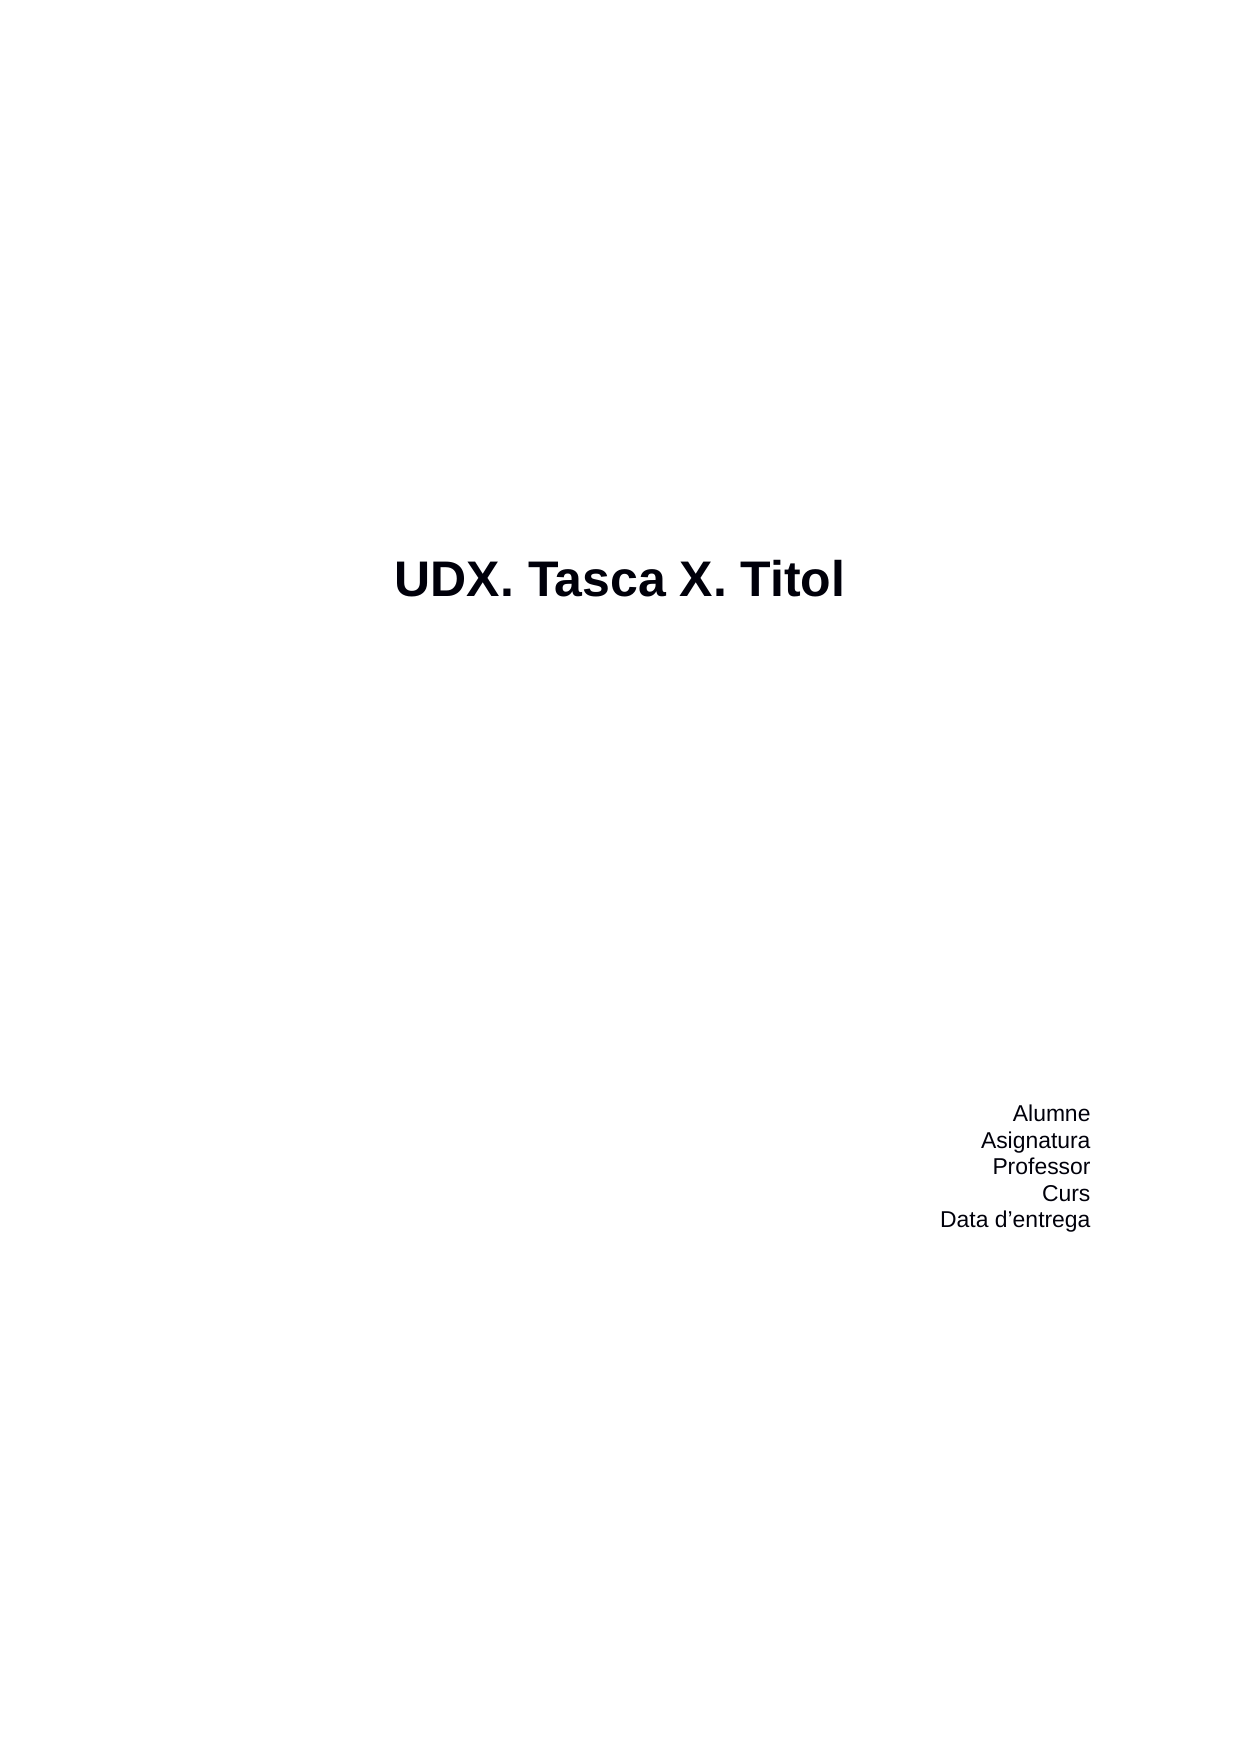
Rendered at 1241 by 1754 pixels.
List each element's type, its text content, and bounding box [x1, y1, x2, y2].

text Asignatura [150, 1127, 1090, 1153]
text Data d’entrega [150, 1206, 1090, 1232]
text UDX. Tasca X. Titol [150, 549, 1090, 607]
text Alumne [150, 1100, 1090, 1127]
text Professor [150, 1153, 1090, 1179]
text Curs [150, 1179, 1090, 1206]
